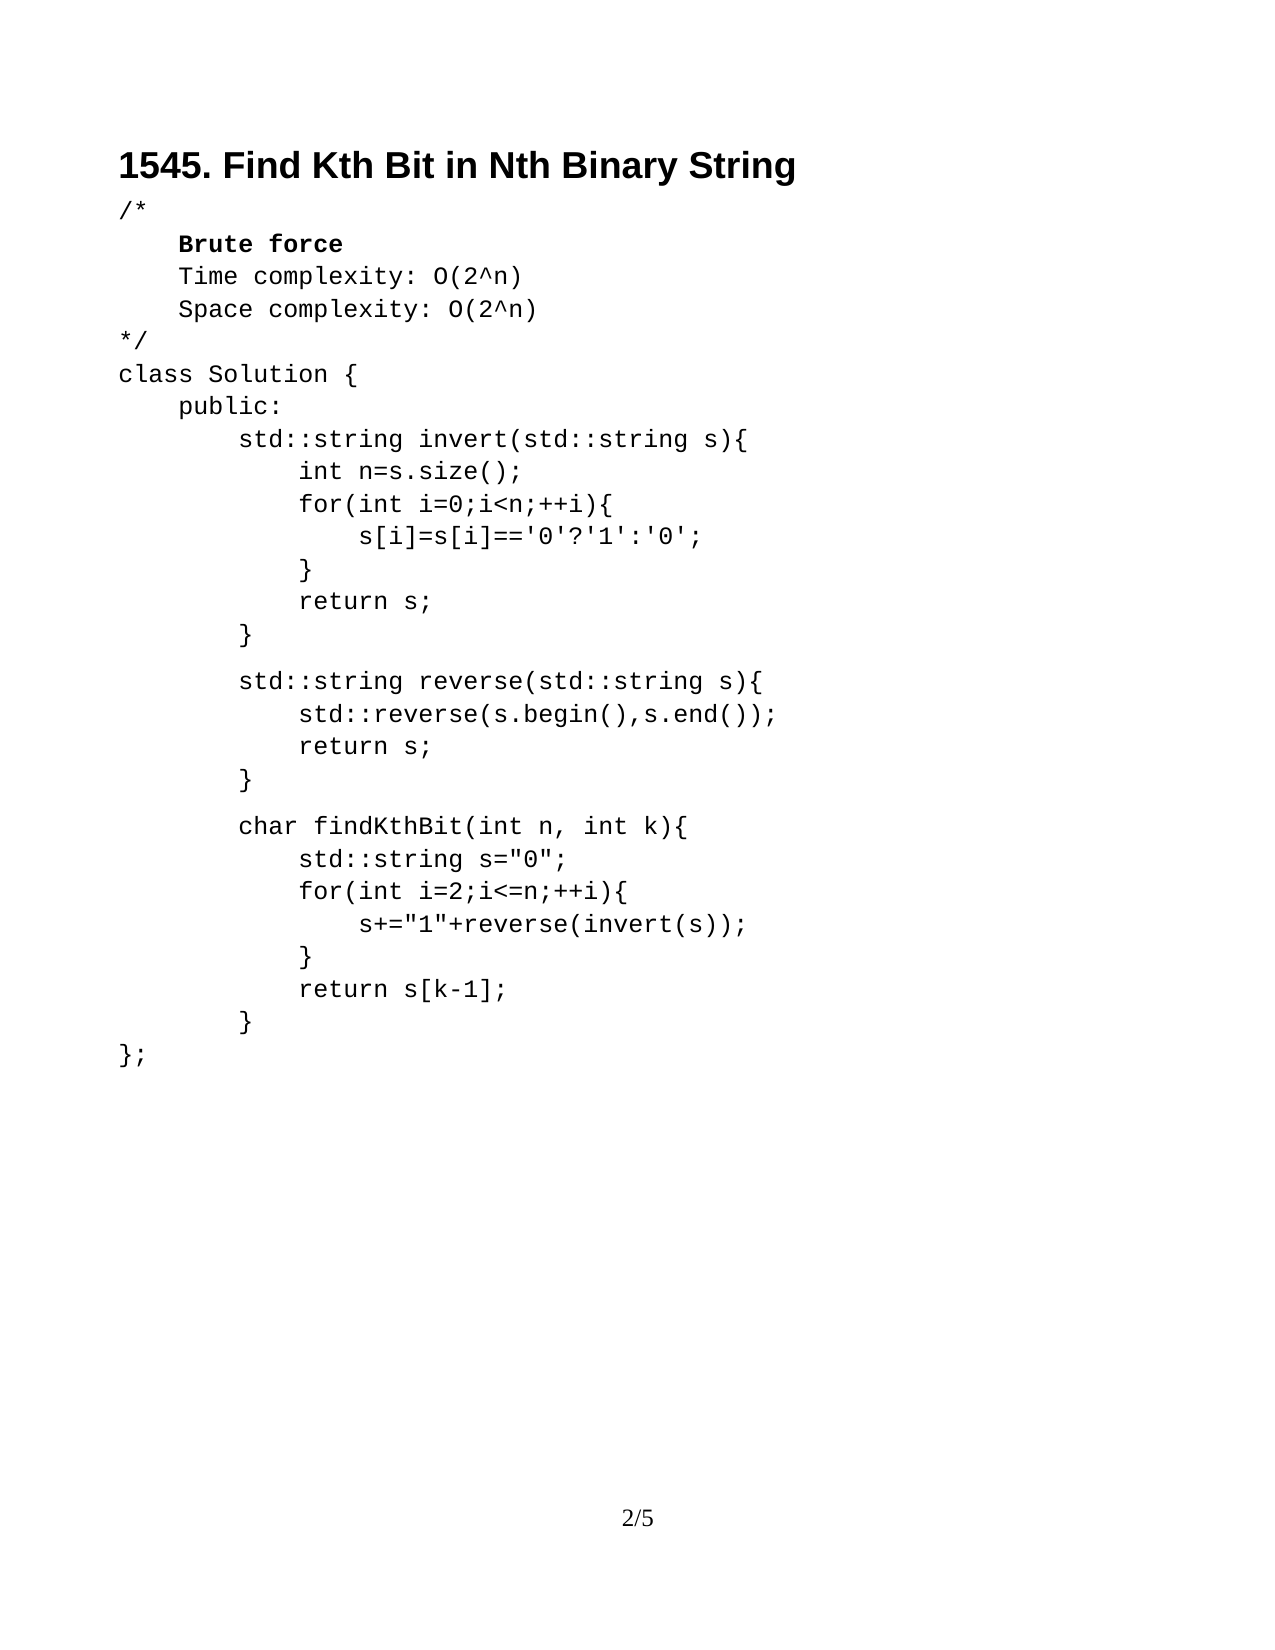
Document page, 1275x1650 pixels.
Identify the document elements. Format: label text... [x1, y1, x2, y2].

text Space complexity: O(2^n) [118, 296, 1157, 324]
text }; [118, 1041, 1157, 1069]
text int n=s.size(); [118, 459, 1157, 487]
text class Solution { [118, 361, 1157, 389]
text } [118, 766, 1157, 794]
text } [118, 1009, 1157, 1037]
text Brute force [118, 231, 1157, 259]
text */ [118, 329, 1157, 357]
text /* [118, 199, 1157, 227]
text for(int i=0;i<n;++i){ [118, 491, 1157, 519]
text std::string invert(std::string s){ [118, 426, 1157, 454]
text public: [118, 394, 1157, 422]
text return s[k-1]; [118, 976, 1157, 1004]
text for(int i=2;i<=n;++i){ [118, 879, 1157, 907]
text s+="1"+reverse(invert(s)); [118, 911, 1157, 939]
text return s; [118, 734, 1157, 762]
text std::reverse(s.begin(),s.end()); [118, 701, 1157, 729]
text } [118, 944, 1157, 972]
text } [118, 556, 1157, 584]
text Time complexity: O(2^n) [118, 264, 1157, 292]
text char findKthBit(int n, int k){ [118, 814, 1157, 842]
text std::string reverse(std::string s){ [118, 669, 1157, 697]
text s[i]=s[i]=='0'?'1':'0'; [118, 524, 1157, 552]
text } [118, 621, 1157, 649]
subtitle 1545. Find Kth Bit in Nth Binary String [118, 143, 1157, 186]
text std::string s="0"; [118, 846, 1157, 874]
text return s; [118, 589, 1157, 617]
